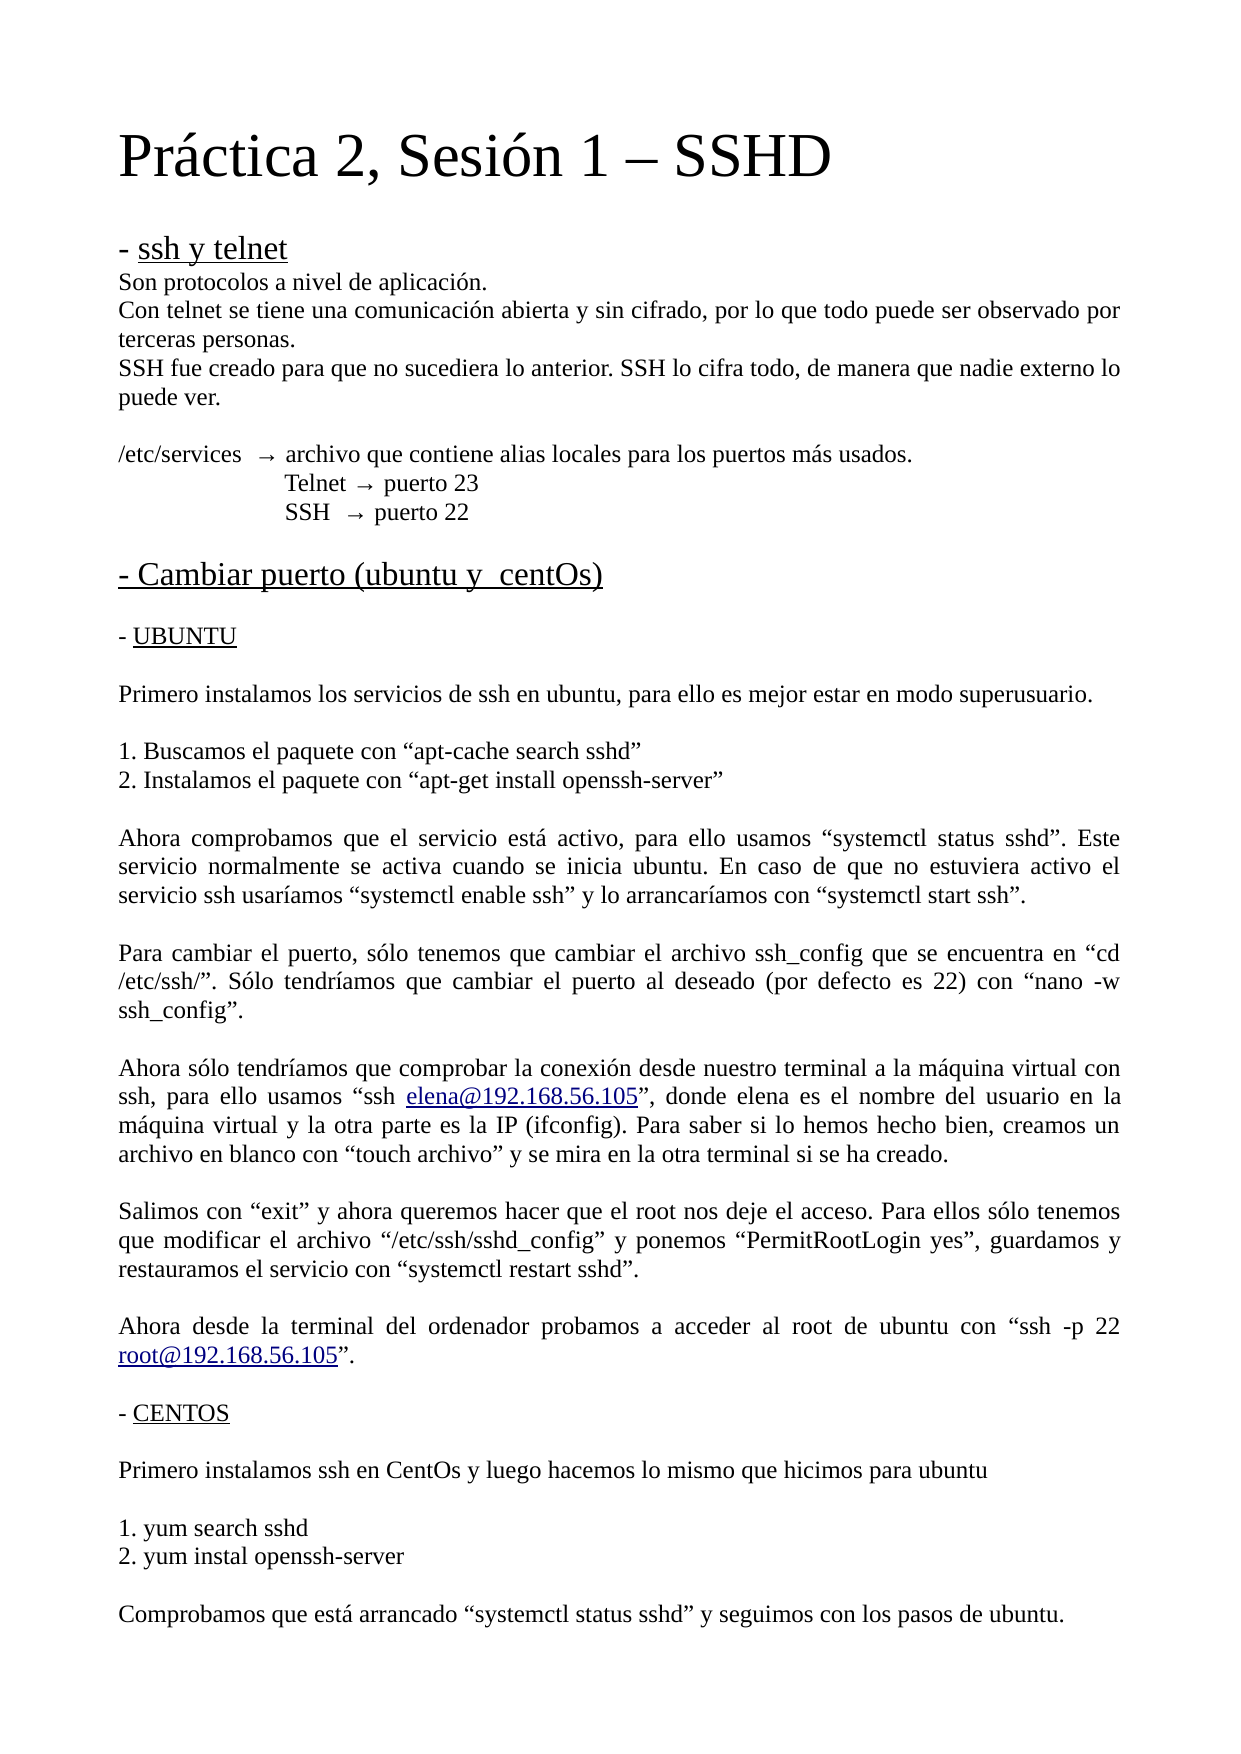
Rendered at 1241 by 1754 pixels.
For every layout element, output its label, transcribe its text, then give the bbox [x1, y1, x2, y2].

text 1. Buscamos el paquete con “apt-cache search sshd” [118, 736, 1122, 765]
text 1. yum search sshd [118, 1513, 1122, 1541]
text Ahora desde la terminal del ordenador probamos a acceder al root de ubuntu con “ssh -p 22 root@192.168.56.105”. [118, 1311, 1122, 1369]
text Para cambiar el puerto, sólo tenemos que cambiar el archivo ssh_config que se encuentra en “cd /etc/ssh/”. Sólo tendríamos que cambiar el puerto al deseado (por defecto es 22) con “nano -w ssh_config”. [118, 938, 1122, 1024]
text Comprobamos que está arrancado “systemctl status sshd” y seguimos con los pasos de ubuntu. [118, 1599, 1122, 1628]
text SSH fue creado para que no sucediera lo anterior. SSH lo cifra todo, de manera que nadie externo lo puede ver. [118, 353, 1122, 411]
text Con telnet se tiene una comunicación abierta y sin cifrado, por lo que todo puede ser observado por terceras personas. [118, 296, 1122, 353]
text Salimos con “exit” y ahora queremos hacer que el root nos deje el acceso. Para ellos sólo tenemos que modificar el archivo “/etc/ssh/sshd_config” y ponemos “PermitRootLogin yes”, guardamos y restauramos el servicio con “systemctl restart sshd”. [118, 1196, 1122, 1283]
text - UBUNTU [118, 621, 1122, 650]
text Son protocolos a nivel de aplicación. [118, 267, 1122, 296]
text Primero instalamos los servicios de ssh en ubuntu, para ello es mejor estar en modo superusuario. [118, 679, 1122, 708]
text SSH → puerto 22 [118, 497, 1122, 526]
text Telnet → puerto 23 [118, 468, 1122, 497]
text 2. yum instal openssh-server [118, 1541, 1122, 1570]
text Ahora comprobamos que el servicio está activo, para ello usamos “systemctl status sshd”. Este servicio normalmente se activa cuando se inicia ubuntu. En caso de que no estuviera activo el servicio ssh usaríamos “systemctl enable ssh” y lo arrancaríamos con “systemctl start ssh”. [118, 823, 1122, 909]
text Práctica 2, Sesión 1 – SSHD [118, 118, 1122, 190]
text Ahora sólo tendríamos que comprobar la conexión desde nuestro terminal a la máquina virtual con ssh, para ello usamos “ssh elena@192.168.56.105”, donde elena es el nombre del usuario en la máquina virtual y la otra parte es la IP (ifconfig). Para saber si lo hemos hecho bien, creamos un archivo en blanco con “touch archivo” y se mira en la otra terminal si se ha creado. [118, 1053, 1122, 1168]
text /etc/services → archivo que contiene alias locales para los puertos más usados. [118, 439, 1122, 468]
text - ssh y telnet [118, 228, 1122, 267]
text 2. Instalamos el paquete con “apt-get install openssh-server” [118, 765, 1122, 794]
text - CENTOS [118, 1398, 1122, 1426]
text Primero instalamos ssh en CentOs y luego hacemos lo mismo que hicimos para ubuntu [118, 1455, 1122, 1484]
text - Cambiar puerto (ubuntu y centOs) [118, 554, 1122, 593]
